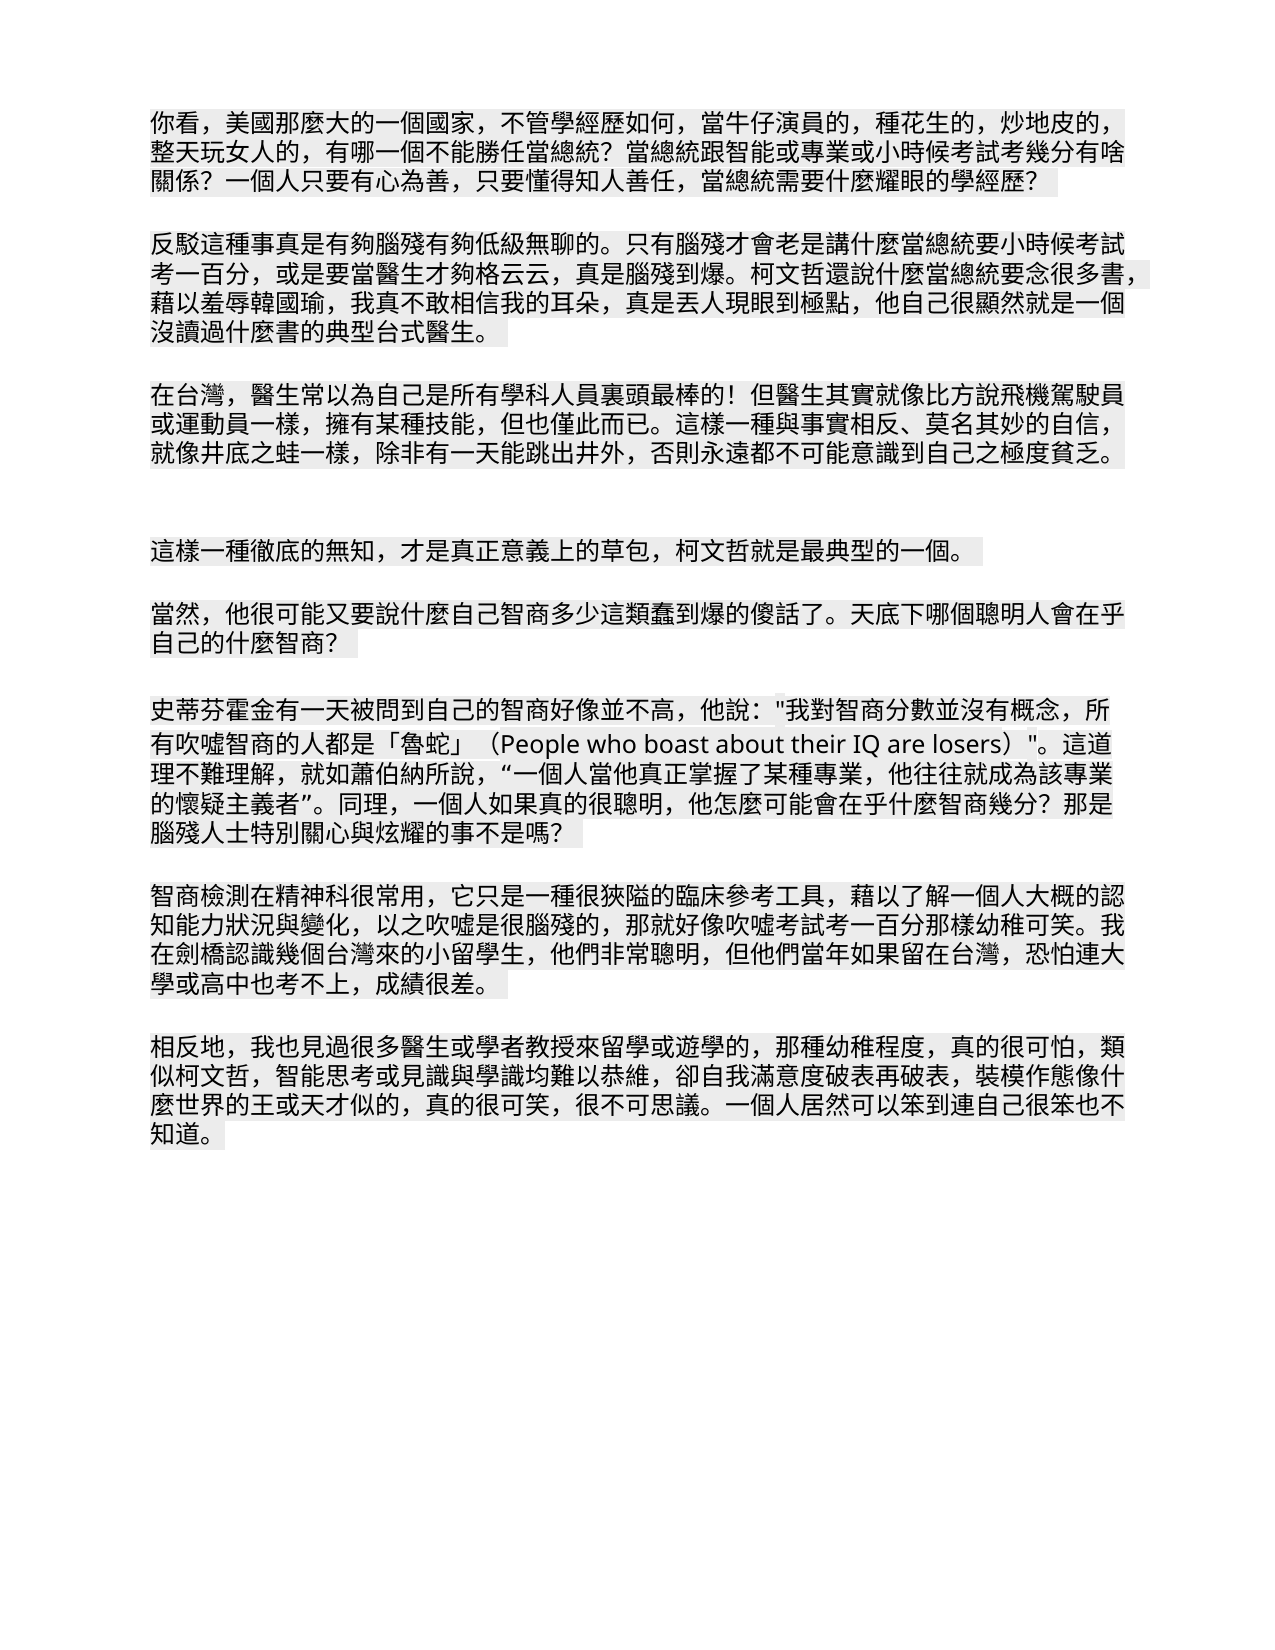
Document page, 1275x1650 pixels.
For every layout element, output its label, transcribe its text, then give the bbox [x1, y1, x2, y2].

text 卡韓政變 (128)：誰是草包？ 陳真 2019. 07. 30. 不管什麼事，我往往有著這樣一種自信：我相信我講的話沒有幾個人會相信或認同或欣賞。因此，每當我意識到 "讀者" 之中有著一些我所熟識的人時，心裏就很不好受，因為我明白當他們看到我寫的東西時，我跟他們之間便產生了一道裂痕，提醒著彼此之間的巨大差異。 "讀者" 也許應當意識到上述這樣一些告白，也才有可能理解作者--也就是我--究竟是懷抱著什麼樣的一種態度在寫東西，從而也才有可能適當理解文字應有的意涵。 食物會過期，會腐敗，文字也會，但我相信文字的保存期限理當比食物還要長一些，因為文字只是一種指涉，一道手勢，如手指月，手會消失，明月長存。 諸如這樣一些話，理應就像藥品說明書，放在每一篇文字的上頭，闡明藥物的作用與副作用，好讓閱讀者認識文字的主人以及他和他的文字之間的關係，從而能適當看待文字應有的意義。 以下跟上面無關，也就是說，上述並非為以下所言而寫。上面這些話，始終成立，始終獨立存在。 ----------- 黨外十年，生死一場。我常懷念那十年，雖然慘烈，但它卻讓我相信人性的基本良善；與我為伍者，就是當今人們所說的草包與魯蛇，包括農人、漁民、基層勞工，各路販夫走卒、失業人士以及所謂的流氓或前科犯，嚼檳榔，穿拖鞋，出口成髒，動輒三字經五字經。 在他們身上，我看到熱情、無私、勇敢、公義之心與善良利他精神。這些拿筆比拿鋤頭還沉重的 "草包" 們，事實上才是真正的黨外英雄，為公義是非犧牲奉獻，奮不顧身。但是，一切功績，卻透過媒體的虛構型塑，全部被所謂菁英們所掠奪。時至今日，一大群貪得無饜的人渣，更是捏造歷史，藉以奪權謀利，虛構美名。 我常想，要不是我跟這樣一些草包們相處共事，要是我跟菁英們天天為伍，別說黨外十年，連十天我都待不住。 因為韓國瑜的出現，掀起藍綠聯手出擊的一場草包泥巴戰，裝模作樣硬是要把什麼治國大業講成多麼高智能的東西，自欺欺人，莫此為甚。 如果當總統真需要什麼高智能或文化深度與見識之深刻，依我看，韓國瑜肯定遠遠勝過其他什麼郭台銘、柯文哲及蔡英文等等這些自我滿意度破表的腦殘膚淺人士。這是毫無疑問的。但我知道我這樣講，很可能只有學姊會認同，很難找到其他知音；說不定連韓國瑜都會真以為自己能力不足或見解落後。 聰明人有兩種，一種知道自己很聰明，一種則以為自己很笨，韓國瑜應該是屬於後者，他顯然太缺乏自信了。一個人每天被污名化，被嘲笑被羞辱，久而久之，還真以為自己是個草包。 你看，美國那麼大的一個國家，不管學經歷如何，當牛仔演員的，種花生的，炒地皮的，整天玩女人的，有哪一個不能勝任當總統？當總統跟智能或專業或小時候考試考幾分有啥關係？一個人只要有心為善，只要懂得知人善任，當總統需要什麼耀眼的學經歷？ 反駁這種事真是有夠腦殘有夠低級無聊的。只有腦殘才會老是講什麼當總統要小時候考試考一百分，或是要當醫生才夠格云云，真是腦殘到爆。柯文哲還說什麼當總統要念很多書，藉以羞辱韓國瑜，我真不敢相信我的耳朵，真是丟人現眼到極點，他自己很顯然就是一個沒讀過什麼書的典型台式醫生。 在台灣，醫生常以為自己是所有學科人員裏頭最棒的！但醫生其實就像比方說飛機駕駛員或運動員一樣，擁有某種技能，但也僅此而已。這樣一種與事實相反、莫名其妙的自信，就像井底之蛙一樣，除非有一天能跳出井外，否則永遠都不可能意識到自己之極度貧乏。 這樣一種徹底的無知，才是真正意義上的草包，柯文哲就是最典型的一個。 當然，他很可能又要說什麼自己智商多少這類蠢到爆的傻話了。天底下哪個聰明人會在乎自己的什麼智商？ 史蒂芬霍金有一天被問到自己的智商好像並不高，他說："我對智商分數並沒有概念，所有吹噓智商的人都是「魯蛇」（People who boast about their IQ are losers）"。這道理不難理解，就如蕭伯納所說，“一個人當他真正掌握了某種專業，他往往就成為該專業的懷疑主義者”。同理，一個人如果真的很聰明，他怎麼可能會在乎什麼智商幾分？那是腦殘人士特別關心與炫耀的事不是嗎？ 智商檢測在精神科很常用，它只是一種很狹隘的臨床參考工具，藉以了解一個人大概的認知能力狀況與變化，以之吹噓是很腦殘的，那就好像吹噓考試考一百分那樣幼稚可笑。我在劍橋認識幾個台灣來的小留學生，他們非常聰明，但他們當年如果留在台灣，恐怕連大學或高中也考不上，成績很差。 相反地，我也見過很多醫生或學者教授來留學或遊學的，那種幼稚程度，真的很可怕，類似柯文哲，智能思考或見識與學識均難以恭維，卻自我滿意度破表再破表，裝模作態像什麼世界的王或天才似的，真的很可笑，很不可思議。一個人居然可以笨到連自己很笨也不知道。 [150, 75, 1125, 1150]
